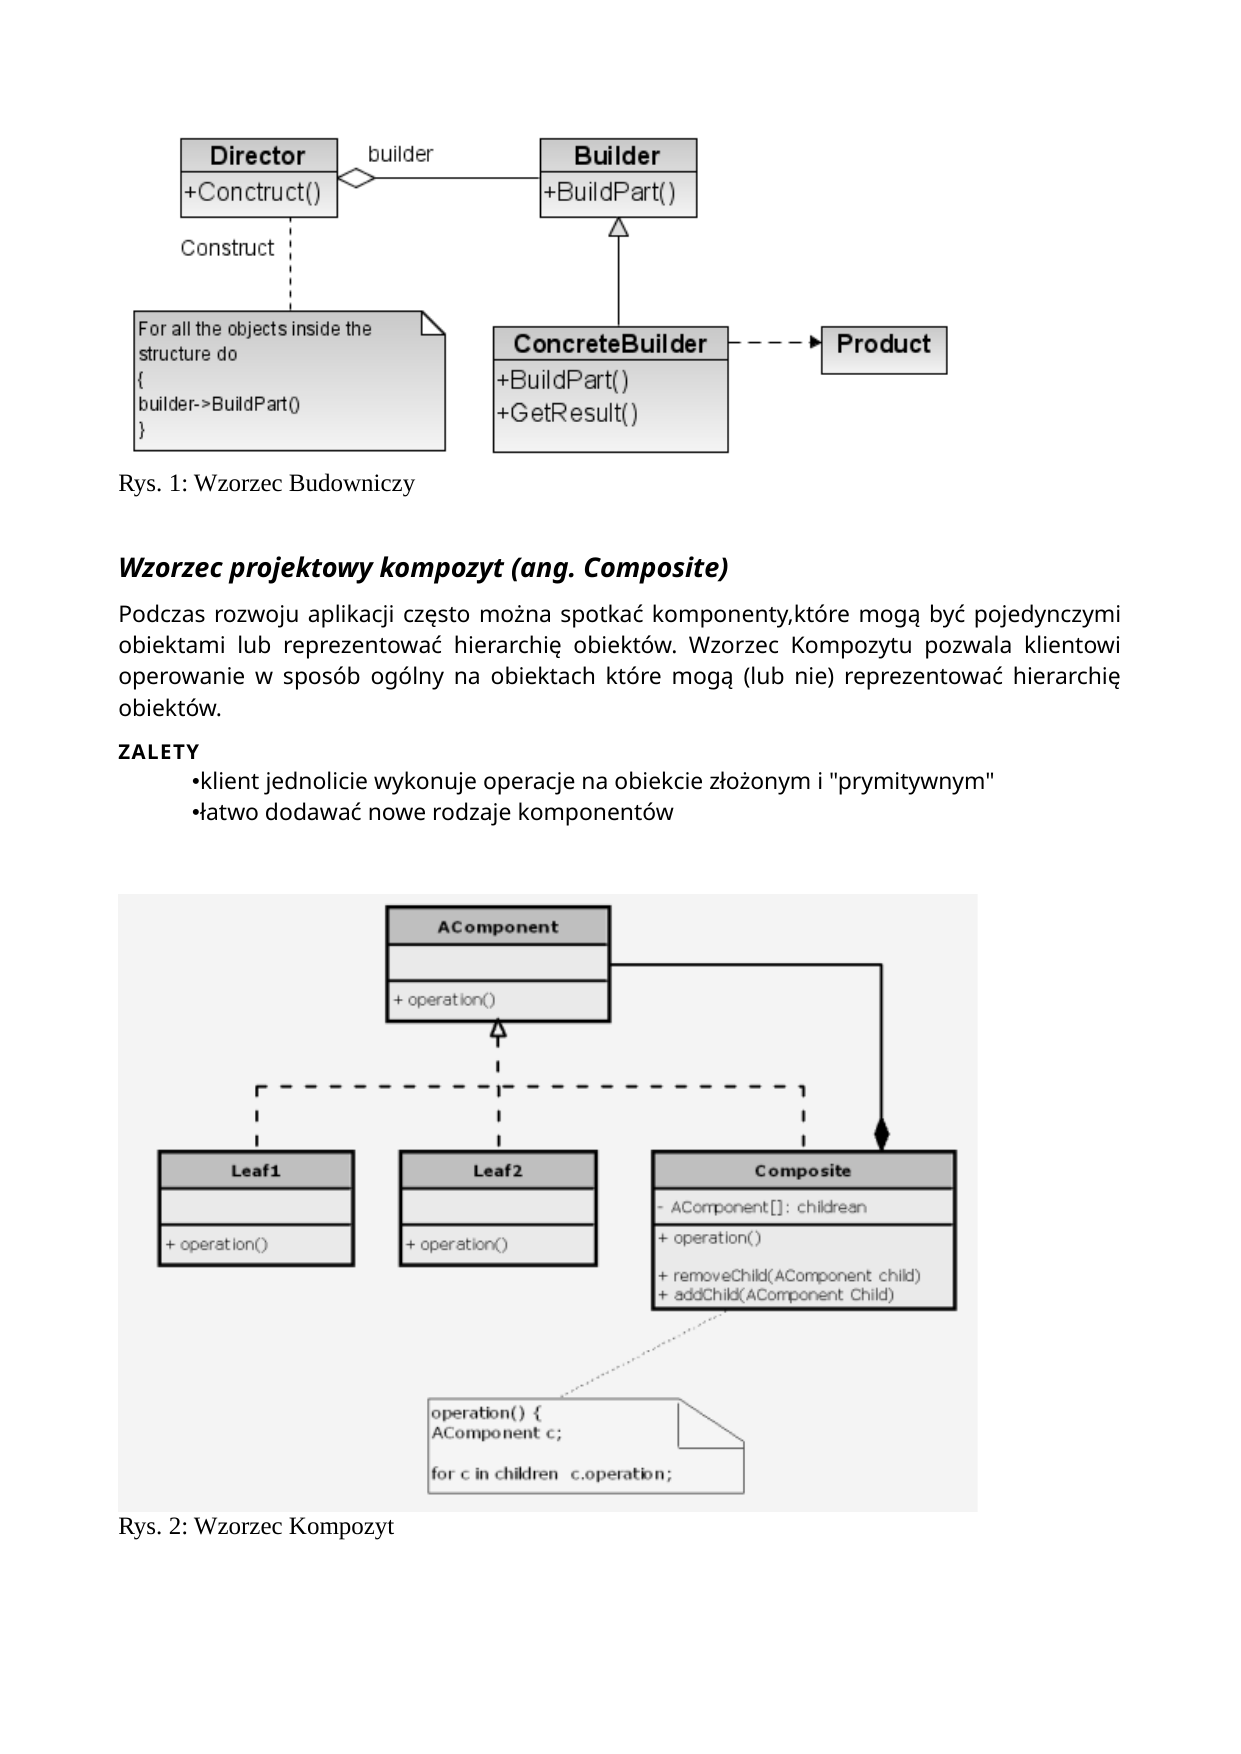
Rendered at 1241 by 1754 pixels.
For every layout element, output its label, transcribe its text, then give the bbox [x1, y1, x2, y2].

picture [118, 894, 978, 1512]
text Podczas rozwoju aplikacji często można spotkać komponenty,które mogą być pojedynczymi obiektami lub reprezentować hierarchię obiektów. Wzorzec Kompozytu pozwala klientowi operowanie w sposób ogólny na obiektach które mogą (lub nie) reprezentować hierarchię obiektów. [118, 598, 1122, 723]
text Rys. 1: Wzorzec Budowniczy [118, 469, 962, 497]
text Rys. 2: Wzorzec Kompozyt [118, 1512, 977, 1540]
subtitle ZALETY [118, 737, 1122, 765]
subtitle Wzorzec projektowy kompozyt (ang. Composite) [118, 548, 1122, 585]
picture [118, 118, 962, 469]
list klient jednolicie wykonuje operacje na obiekcie złożonym i "prymitywnym" [118, 765, 1122, 796]
list łatwo dodawać nowe rodzaje komponentów [118, 796, 1122, 828]
